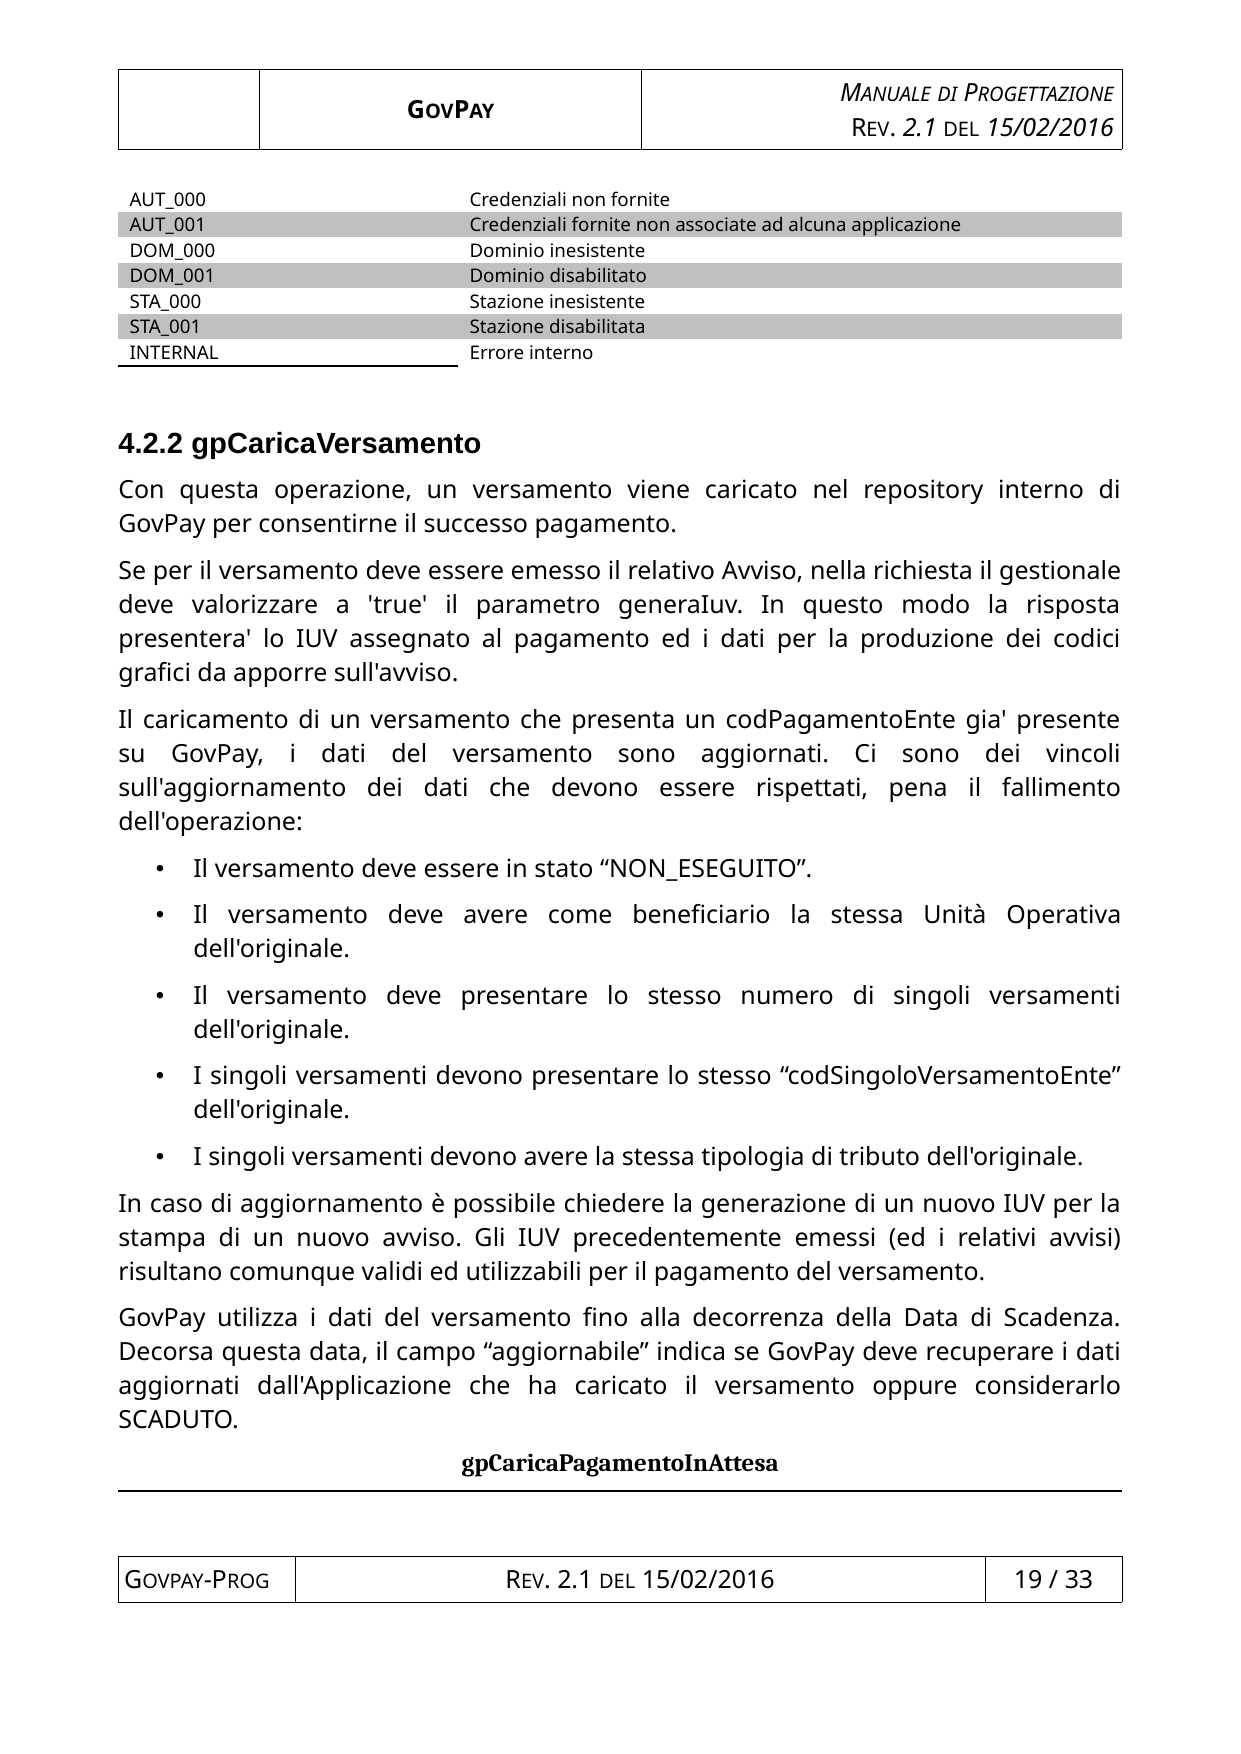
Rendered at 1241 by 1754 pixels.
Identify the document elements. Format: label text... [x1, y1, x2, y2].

table_cell STA_001 [118, 314, 458, 339]
text Se per il versamento deve essere emesso il relativo Avviso, nella richiesta il gestionale deve valorizzare a 'true' il parametro generaIuv. In questo modo la risposta presentera' lo IUV assegnato al pagamento ed i dati per la produzione dei codici grafici da apporre sull'avviso. [118, 553, 1122, 689]
table_cell Dominio inesistente [458, 237, 1122, 263]
table_cell INTERNAL [118, 339, 458, 365]
list I singoli versamenti devono avere la stessa tipologia di tributo dell'originale. [156, 1139, 1122, 1173]
table_cell Credenziali fornite non associate ad alcuna applicazione [458, 212, 1122, 237]
table_cell STA_000 [118, 288, 458, 314]
table_cell Stazione disabilitata [458, 314, 1122, 339]
table_cell AUT_001 [118, 212, 458, 237]
table_cell Dominio disabilitato [458, 263, 1122, 288]
list Il versamento deve presentare lo stesso numero di singoli versamenti dell'originale. [156, 977, 1122, 1046]
table_cell AUT_000 [118, 186, 458, 212]
text In caso di aggiornamento è possibile chiedere la generazione di un nuovo IUV per la stampa di un nuovo avviso. Gli IUV precedentemente emessi (ed i relativi avvisi) risultano comunque validi ed utilizzabili per il pagamento del versamento. [118, 1185, 1122, 1287]
subtitle gpCaricaVersamento [118, 426, 1122, 459]
table_header gpCaricaPagamentoInAttesa [118, 1449, 1122, 1490]
list Il versamento deve avere come beneficiario la stessa Unità Operativa dell'originale. [156, 897, 1122, 965]
table_cell DOM_000 [118, 237, 458, 263]
list Il versamento deve essere in stato “NON_ESEGUITO”. [156, 850, 1122, 884]
table_cell Stazione inesistente [458, 288, 1122, 314]
table_cell Credenziali non fornite [458, 186, 1122, 212]
list I singoli versamenti devono presentare lo stesso “codSingoloVersamentoEnte” dell'originale. [156, 1058, 1122, 1126]
text GovPay utilizza i dati del versamento fino alla decorrenza della Data di Scadenza. Decorsa questa data, il campo “aggiornabile” indica se GovPay deve recuperare i dati aggiornati dall'Applicazione che ha caricato il versamento oppure considerarlo SCADUTO. [118, 1300, 1122, 1436]
text Il caricamento di un versamento che presenta un codPagamentoEnte gia' presente su GovPay, i dati del versamento sono aggiornati. Ci sono dei vincoli sull'aggiornamento dei dati che devono essere rispettati, pena il fallimento dell'operazione: [118, 701, 1122, 838]
table_cell Errore interno [458, 339, 1122, 365]
text Con questa operazione, un versamento viene caricato nel repository interno di GovPay per consentirne il successo pagamento. [118, 472, 1122, 540]
table_cell DOM_001 [118, 263, 458, 288]
